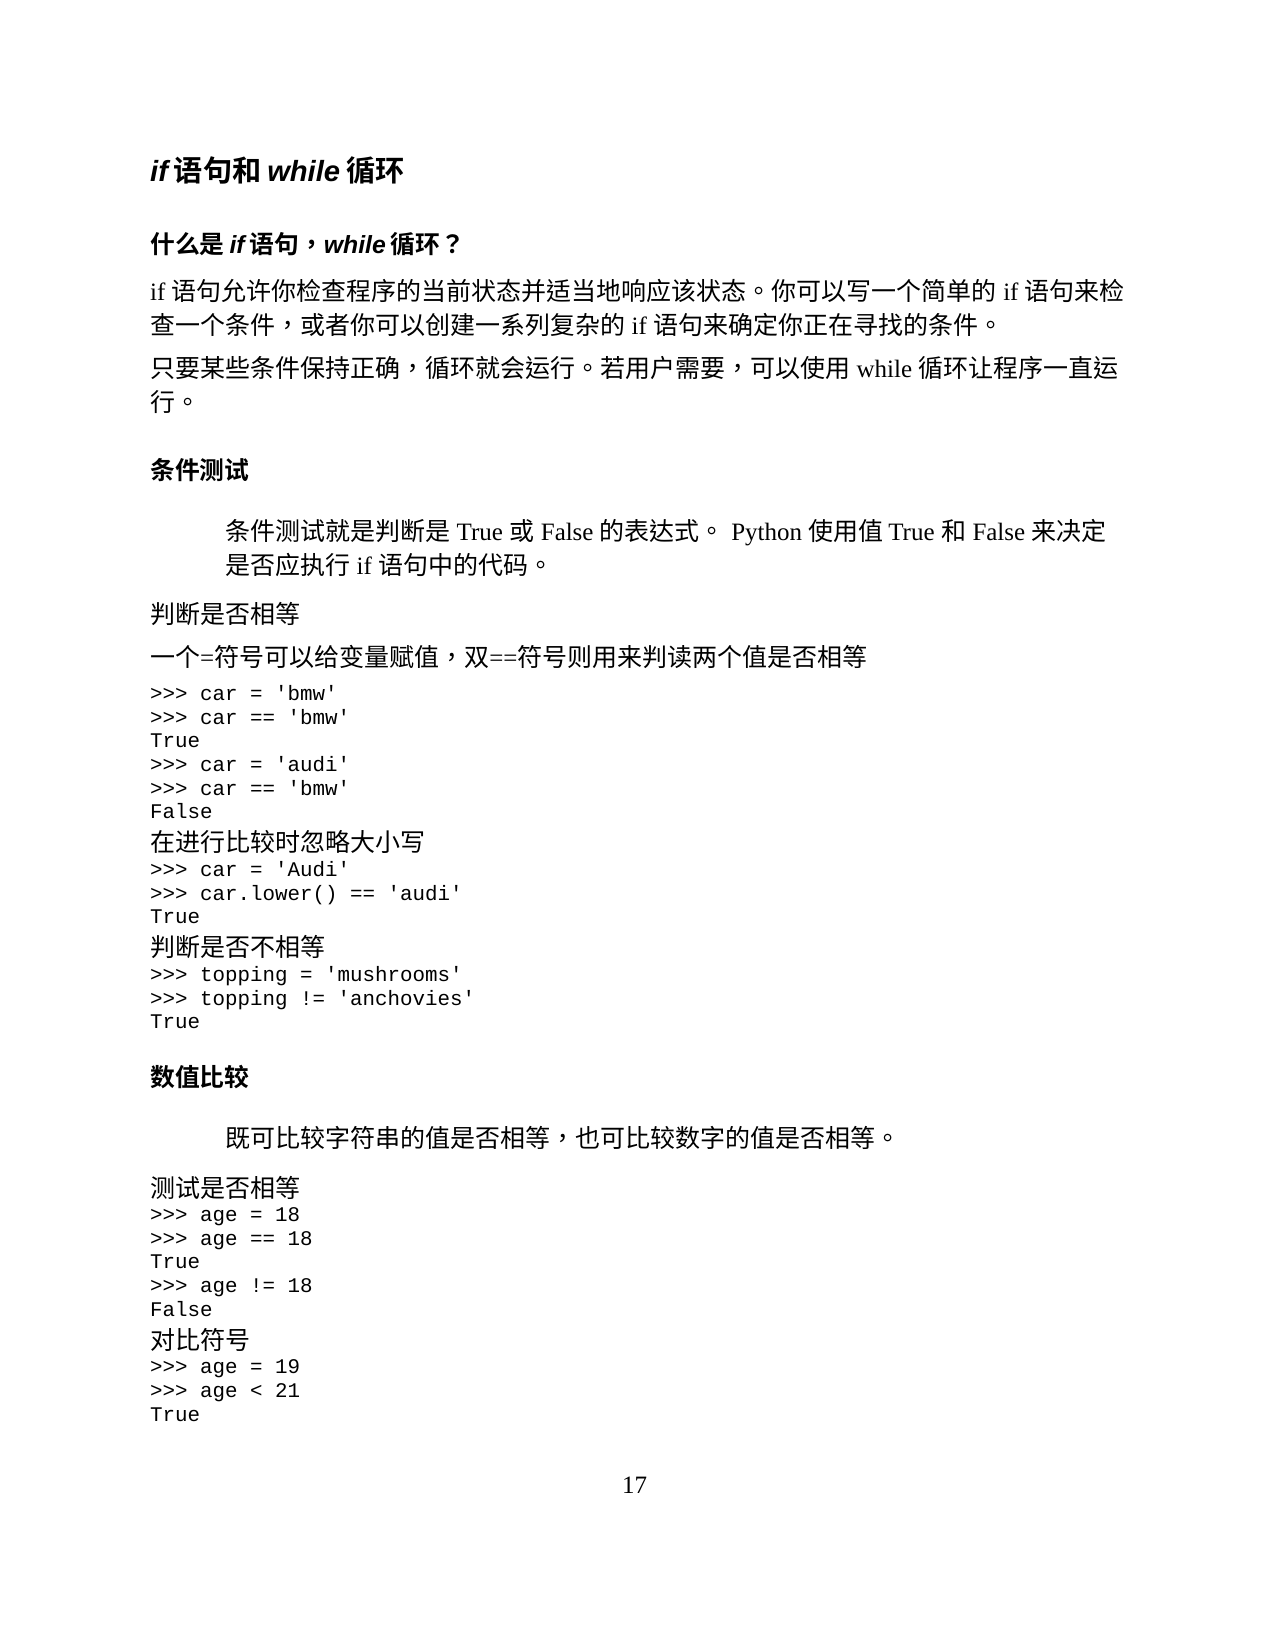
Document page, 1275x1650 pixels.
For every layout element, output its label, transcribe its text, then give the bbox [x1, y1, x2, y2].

text >>> age < 21 [150, 1380, 1125, 1404]
text >>> car = 'audi' [150, 754, 1125, 778]
subtitle 条件测试 [150, 453, 1125, 486]
subtitle 数值比较 [150, 1060, 1125, 1094]
text >>> age = 18 [150, 1204, 1125, 1228]
text >>> car = 'Audi' [150, 859, 1125, 883]
subtitle 什么是if语句，while循环？ [150, 227, 1125, 261]
text True [150, 906, 1125, 930]
text >>> car.lower() == 'audi' [150, 883, 1125, 906]
text False [150, 1299, 1125, 1322]
text >>> car == 'bmw' [150, 707, 1125, 730]
text >>> topping != 'anchovies' [150, 988, 1125, 1011]
text 判断是否相等 [150, 597, 1125, 631]
text >>> car = 'bmw' [150, 683, 1125, 707]
text 条件测试就是判断是 True 或 False 的表达式。 Python 使用值True 和 False 来决定是否应执行 if 语句中的代码。 [225, 514, 1125, 582]
text >>> topping = 'mushrooms' [150, 964, 1125, 988]
subtitle if语句和while循环 [150, 150, 1125, 190]
text 在进行比较时忽略大小写 [150, 825, 1125, 859]
text >>> age != 18 [150, 1275, 1125, 1299]
text 测试是否相等 [150, 1170, 1125, 1204]
text False [150, 801, 1125, 825]
text >>> age = 19 [150, 1357, 1125, 1380]
text >>> car == 'bmw' [150, 778, 1125, 801]
text True [150, 1404, 1125, 1427]
text if 语句允许你检查程序的当前状态并适当地响应该状态。你可以写一个简单的 if 语句来检查一个条件，或者你可以创建一系列复杂的 if 语句来确定你正在寻找的条件。 [150, 273, 1125, 342]
text True [150, 730, 1125, 754]
text 只要某些条件保持正确，循环就会运行。若用户需要，可以使用 while 循环让程序一直运行。 [150, 351, 1125, 419]
text >>> age == 18 [150, 1228, 1125, 1252]
text 一个=符号可以给变量赋值，双==符号则用来判读两个值是否相等 [150, 640, 1125, 674]
text True [150, 1252, 1125, 1275]
text 既可比较字符串的值是否相等，也可比较数字的值是否相等。 [225, 1121, 1125, 1155]
text True [150, 1011, 1125, 1035]
text 对比符号 [150, 1322, 1125, 1357]
text 判断是否不相等 [150, 930, 1125, 964]
